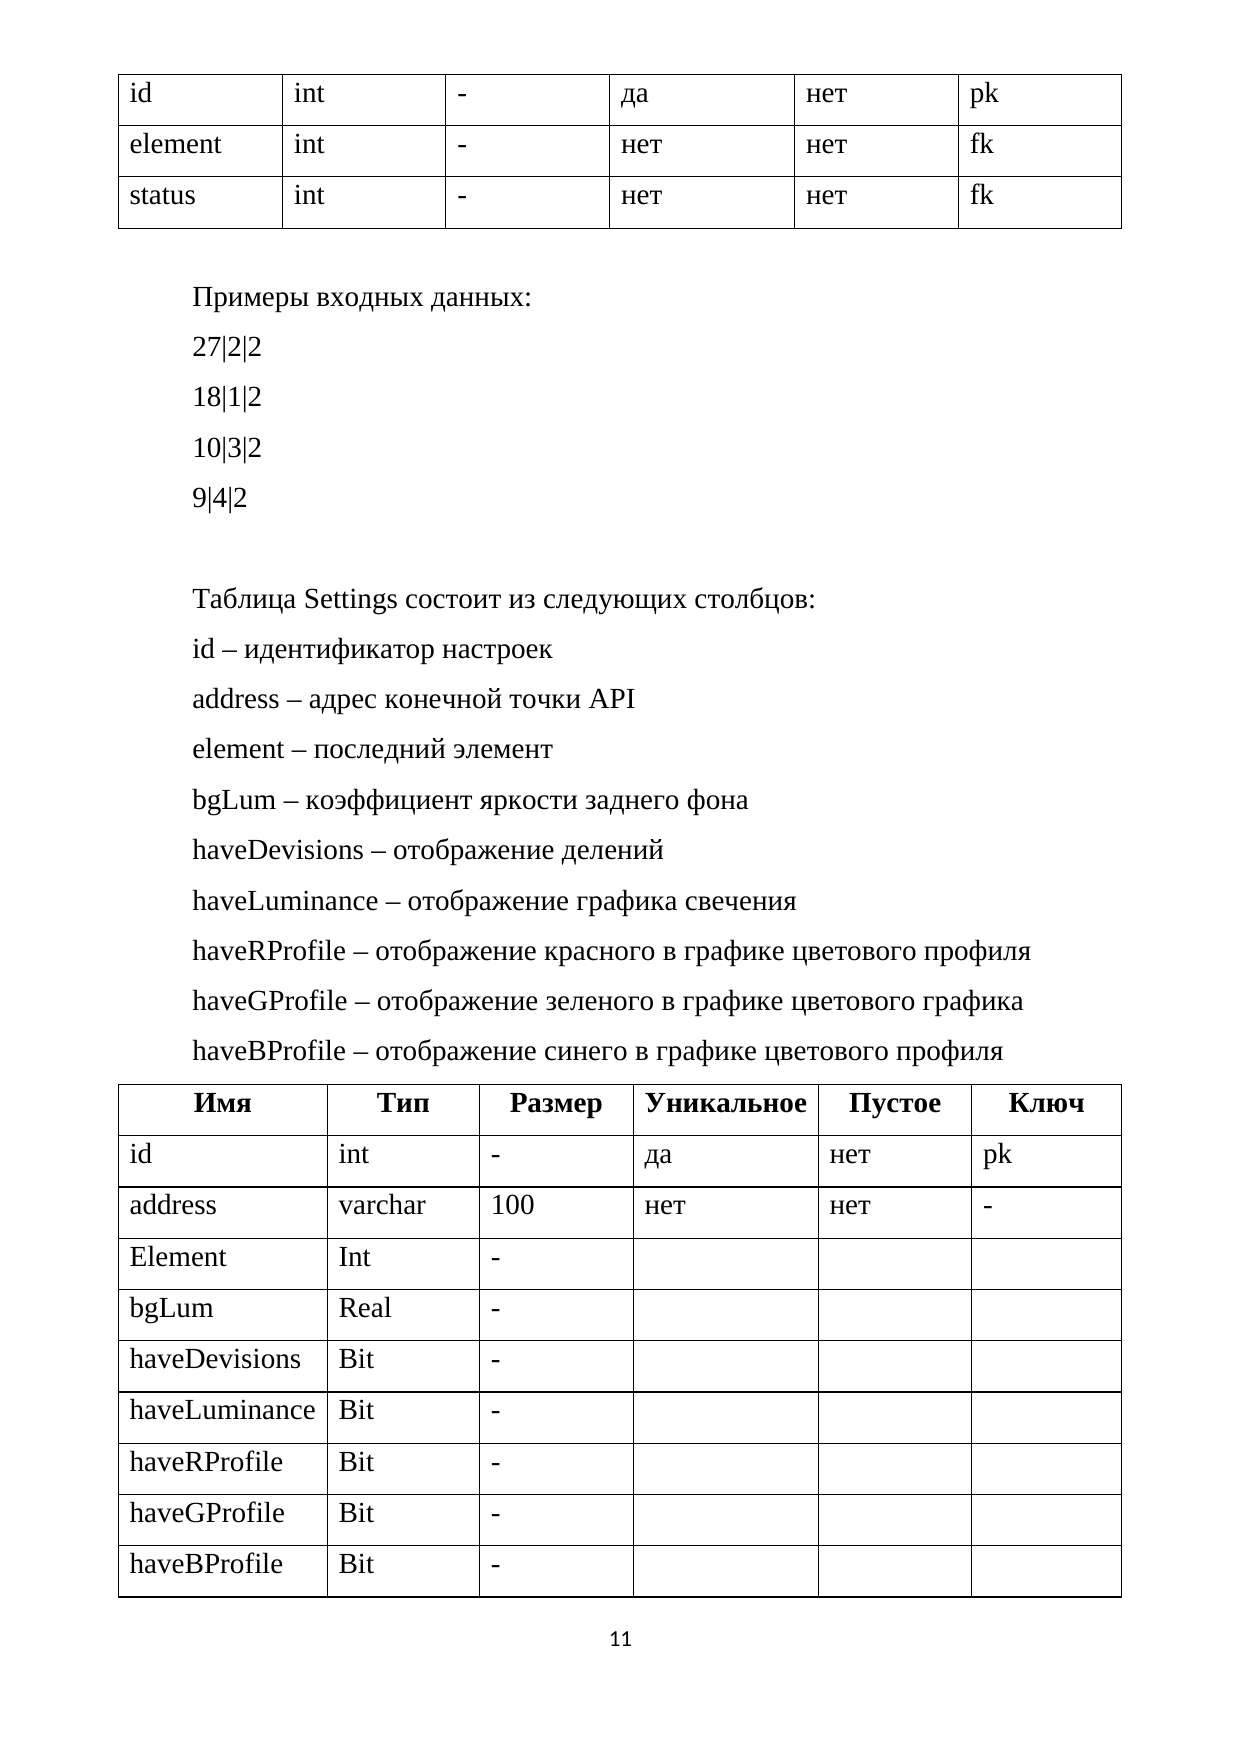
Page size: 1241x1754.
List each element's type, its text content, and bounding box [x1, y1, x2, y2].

table_cell [819, 1393, 971, 1443]
table_cell address [119, 1188, 327, 1238]
table_cell pk [959, 75, 1121, 125]
table_cell - [972, 1188, 1121, 1238]
table_header Ключ [972, 1085, 1121, 1135]
table_cell нет [610, 126, 794, 176]
text element – последний элемент [118, 732, 1122, 765]
table_cell Bit [328, 1341, 479, 1391]
table_cell Element [119, 1239, 327, 1289]
table_cell - [446, 75, 609, 125]
table_cell haveBProfile [119, 1546, 327, 1596]
table_cell haveGProfile [119, 1495, 327, 1545]
table_cell [634, 1290, 818, 1340]
table_cell [972, 1444, 1121, 1494]
table_cell [972, 1495, 1121, 1545]
text haveGProfile – отображение зеленого в графике цветового графика [118, 983, 1122, 1017]
table_cell нет [819, 1188, 971, 1238]
table_cell varchar [328, 1188, 479, 1238]
table_cell [972, 1239, 1121, 1289]
table_cell - [480, 1136, 633, 1186]
text haveDevisions – отображение делений [118, 832, 1122, 866]
text Примеры входных данных: [118, 279, 1122, 312]
table_cell нет [795, 75, 958, 125]
table_cell [634, 1393, 818, 1443]
table_cell - [480, 1546, 633, 1596]
table_cell Int [328, 1239, 479, 1289]
table_cell 100 [480, 1188, 633, 1238]
text 10|3|2 [118, 430, 1122, 463]
table_cell - [480, 1495, 633, 1545]
table_cell [819, 1290, 971, 1340]
text haveLuminance – отображение графика свечения [118, 883, 1122, 916]
table_cell Bit [328, 1495, 479, 1545]
table_cell да [634, 1136, 818, 1186]
table_cell [634, 1495, 818, 1545]
table_cell - [480, 1239, 633, 1289]
table_cell да [610, 75, 794, 125]
table_cell fk [959, 177, 1121, 227]
table_header Тип [328, 1085, 479, 1135]
table_cell нет [795, 126, 958, 176]
table_cell [972, 1546, 1121, 1596]
table_header Имя [119, 1085, 327, 1135]
table_cell bgLum [119, 1290, 327, 1340]
table_header Уникальное [634, 1085, 818, 1135]
text id – идентификатор настроек [118, 631, 1122, 664]
text haveBProfile – отображение синего в графике цветового профиля [118, 1033, 1122, 1067]
table_cell haveLuminance [119, 1393, 327, 1443]
table_cell - [480, 1393, 633, 1443]
table_cell Real [328, 1290, 479, 1340]
table_cell - [480, 1444, 633, 1494]
table_cell pk [972, 1136, 1121, 1186]
table_cell Bit [328, 1444, 479, 1494]
table_cell int [283, 126, 445, 176]
table_cell нет [795, 177, 958, 227]
table_cell - [480, 1290, 633, 1340]
table_cell [634, 1341, 818, 1391]
table_cell [819, 1341, 971, 1391]
text bgLum – коэффициент яркости заднего фона [118, 782, 1122, 816]
table_cell [634, 1239, 818, 1289]
text address – адрес конечной точки API [118, 681, 1122, 715]
table_cell [819, 1444, 971, 1494]
table_cell element [119, 126, 282, 176]
table_cell нет [819, 1136, 971, 1186]
table_cell id [119, 75, 282, 125]
table_header Пустое [819, 1085, 971, 1135]
text 9|4|2 [118, 480, 1122, 514]
table_cell fk [959, 126, 1121, 176]
table_cell status [119, 177, 282, 227]
table_cell [819, 1495, 971, 1545]
table_cell Bit [328, 1546, 479, 1596]
table_cell [819, 1546, 971, 1596]
table_cell [972, 1290, 1121, 1340]
text 18|1|2 [118, 379, 1122, 413]
table_cell [634, 1444, 818, 1494]
table_cell id [119, 1136, 327, 1186]
text Таблица Settings состоит из следующих столбцов: [118, 581, 1122, 614]
table_cell int [283, 177, 445, 227]
table_cell [972, 1393, 1121, 1443]
table_cell haveRProfile [119, 1444, 327, 1494]
text 27|2|2 [118, 329, 1122, 363]
table_cell Bit [328, 1393, 479, 1443]
table_cell int [328, 1136, 479, 1186]
table_cell [819, 1239, 971, 1289]
table_cell нет [610, 177, 794, 227]
table_cell - [480, 1341, 633, 1391]
table_cell int [283, 75, 445, 125]
table_cell [972, 1341, 1121, 1391]
table_cell - [446, 177, 609, 227]
table_cell [634, 1546, 818, 1596]
table_cell haveDevisions [119, 1341, 327, 1391]
table_cell нет [634, 1188, 818, 1238]
table_header Размер [480, 1085, 633, 1135]
text haveRProfile – отображение красного в графике цветового профиля [118, 933, 1122, 966]
table_cell - [446, 126, 609, 176]
